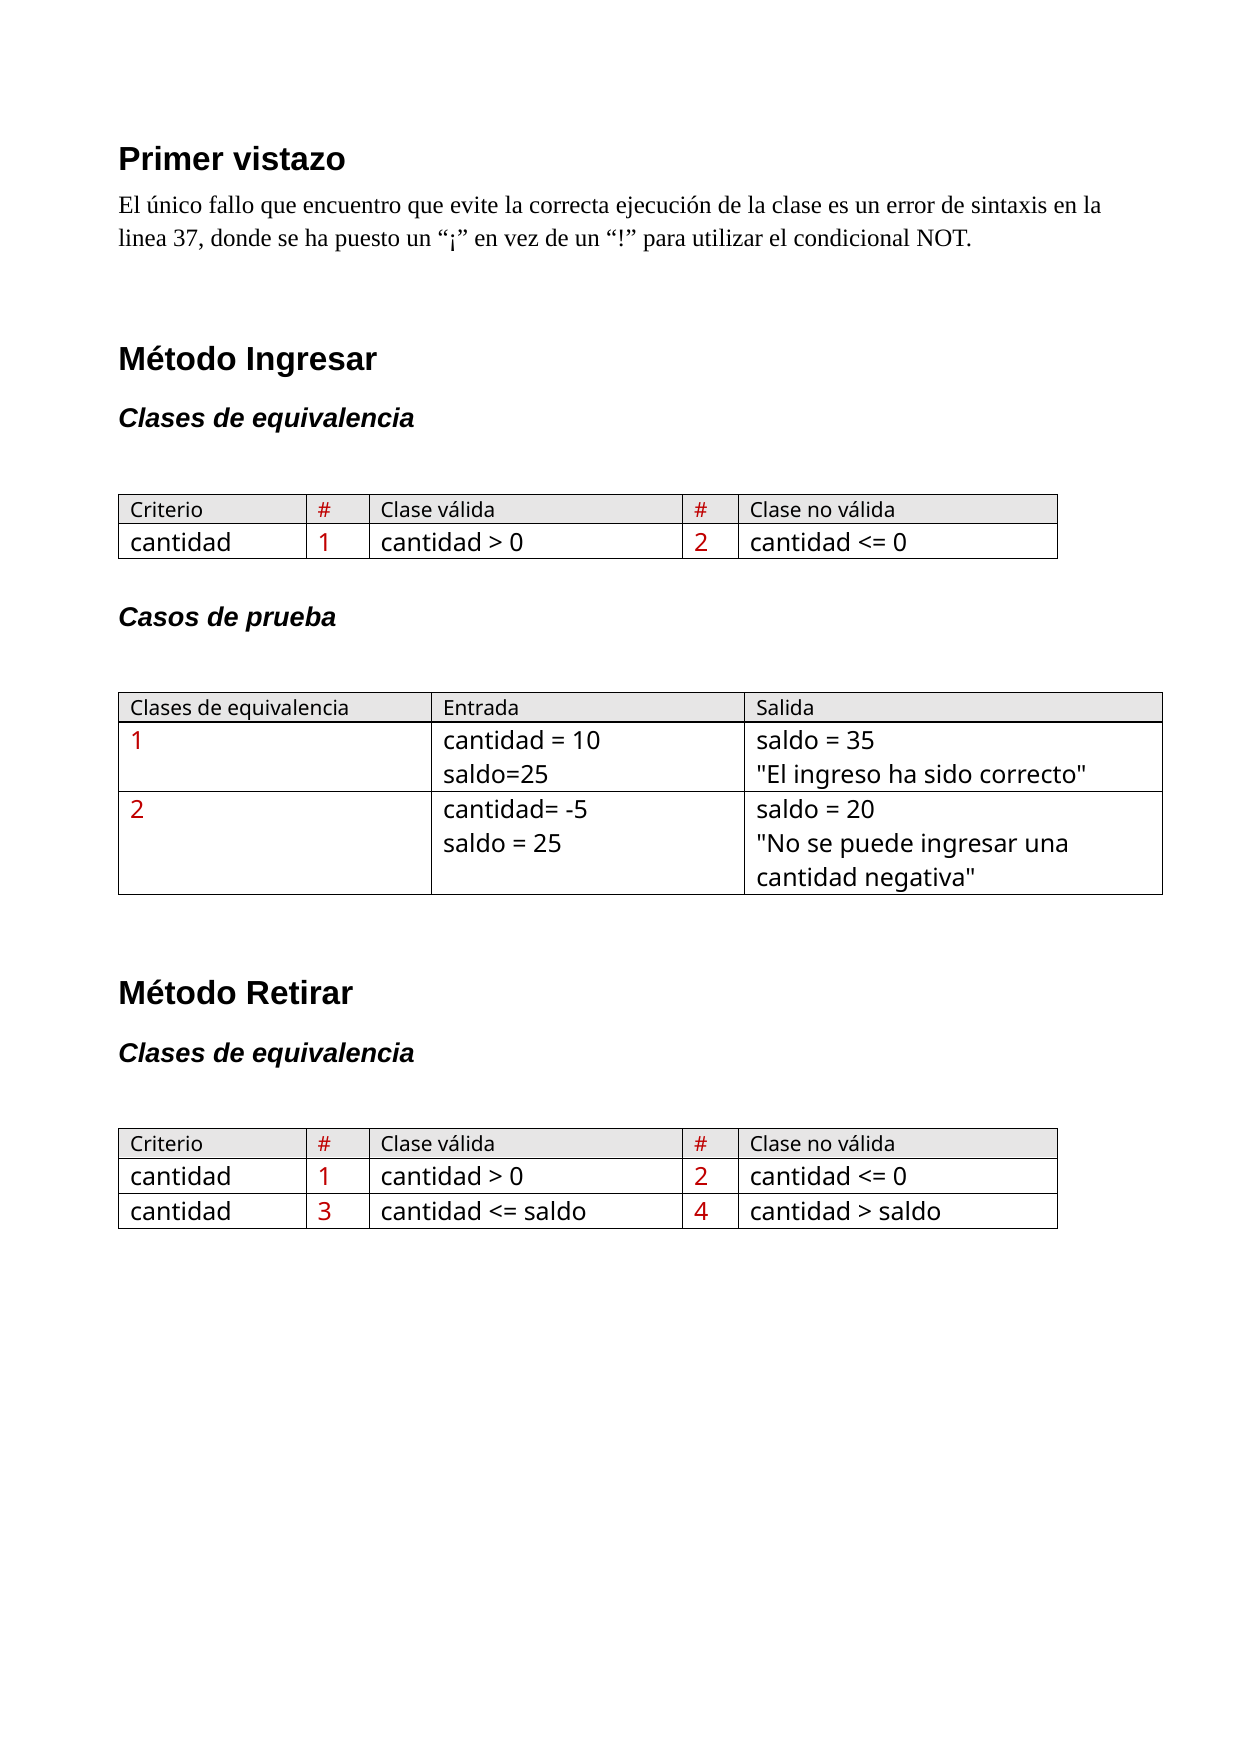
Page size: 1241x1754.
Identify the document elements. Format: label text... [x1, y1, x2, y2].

table_cell 2 [683, 524, 738, 558]
table_header Clases de equivalencia [119, 693, 431, 721]
table_header # [683, 495, 738, 523]
table_header Entrada [432, 693, 744, 721]
table_cell 2 [119, 792, 431, 894]
table_header # [307, 1129, 369, 1157]
table_header Criterio [119, 495, 306, 523]
table_header Clase no válida [739, 1129, 1057, 1157]
table_header Salida [745, 693, 1162, 721]
table_cell cantidad > saldo [739, 1194, 1057, 1228]
table_cell cantidad = 10 saldo=25 [432, 723, 744, 791]
subtitle Primer vistazo [118, 139, 1122, 177]
table_header Clase válida [370, 1129, 682, 1157]
text El único fallo que encuentro que evite la correcta ejecución de la clase es un error de sintaxis en la linea 37, donde se ha puesto un “¡” en vez de un “!” para utilizar el condicional NOT. [118, 190, 1122, 252]
table_header # [307, 495, 369, 523]
subtitle Método Retirar [118, 973, 1122, 1012]
table_cell 4 [683, 1194, 738, 1228]
subtitle Clases de equivalencia [118, 1037, 1122, 1068]
subtitle Casos de prueba [118, 601, 1122, 632]
table_cell 1 [307, 1159, 369, 1193]
table_header Clase válida [370, 495, 682, 523]
table_cell 1 [307, 524, 369, 558]
table_header Clase no válida [739, 495, 1057, 523]
table_header Criterio [119, 1129, 306, 1157]
table_cell 2 [683, 1159, 738, 1193]
table_cell cantidad [119, 524, 306, 558]
table_cell saldo = 35 "El ingreso ha sido correcto" [745, 723, 1162, 791]
subtitle Clases de equivalencia [118, 402, 1122, 434]
table_cell 1 [119, 723, 431, 791]
table_cell cantidad [119, 1194, 306, 1228]
table_cell saldo = 20 "No se puede ingresar una cantidad negativa" [745, 792, 1162, 894]
table_cell cantidad > 0 [370, 1159, 682, 1193]
table_cell cantidad <= 0 [739, 1159, 1057, 1193]
subtitle Método Ingresar [118, 339, 1122, 377]
table_cell cantidad <= saldo [370, 1194, 682, 1228]
table_cell 3 [307, 1194, 369, 1228]
table_cell cantidad [119, 1159, 306, 1193]
table_cell cantidad <= 0 [739, 524, 1057, 558]
table_header # [683, 1129, 738, 1157]
table_cell cantidad= -5 saldo = 25 [432, 792, 744, 894]
table_cell cantidad > 0 [370, 524, 682, 558]
